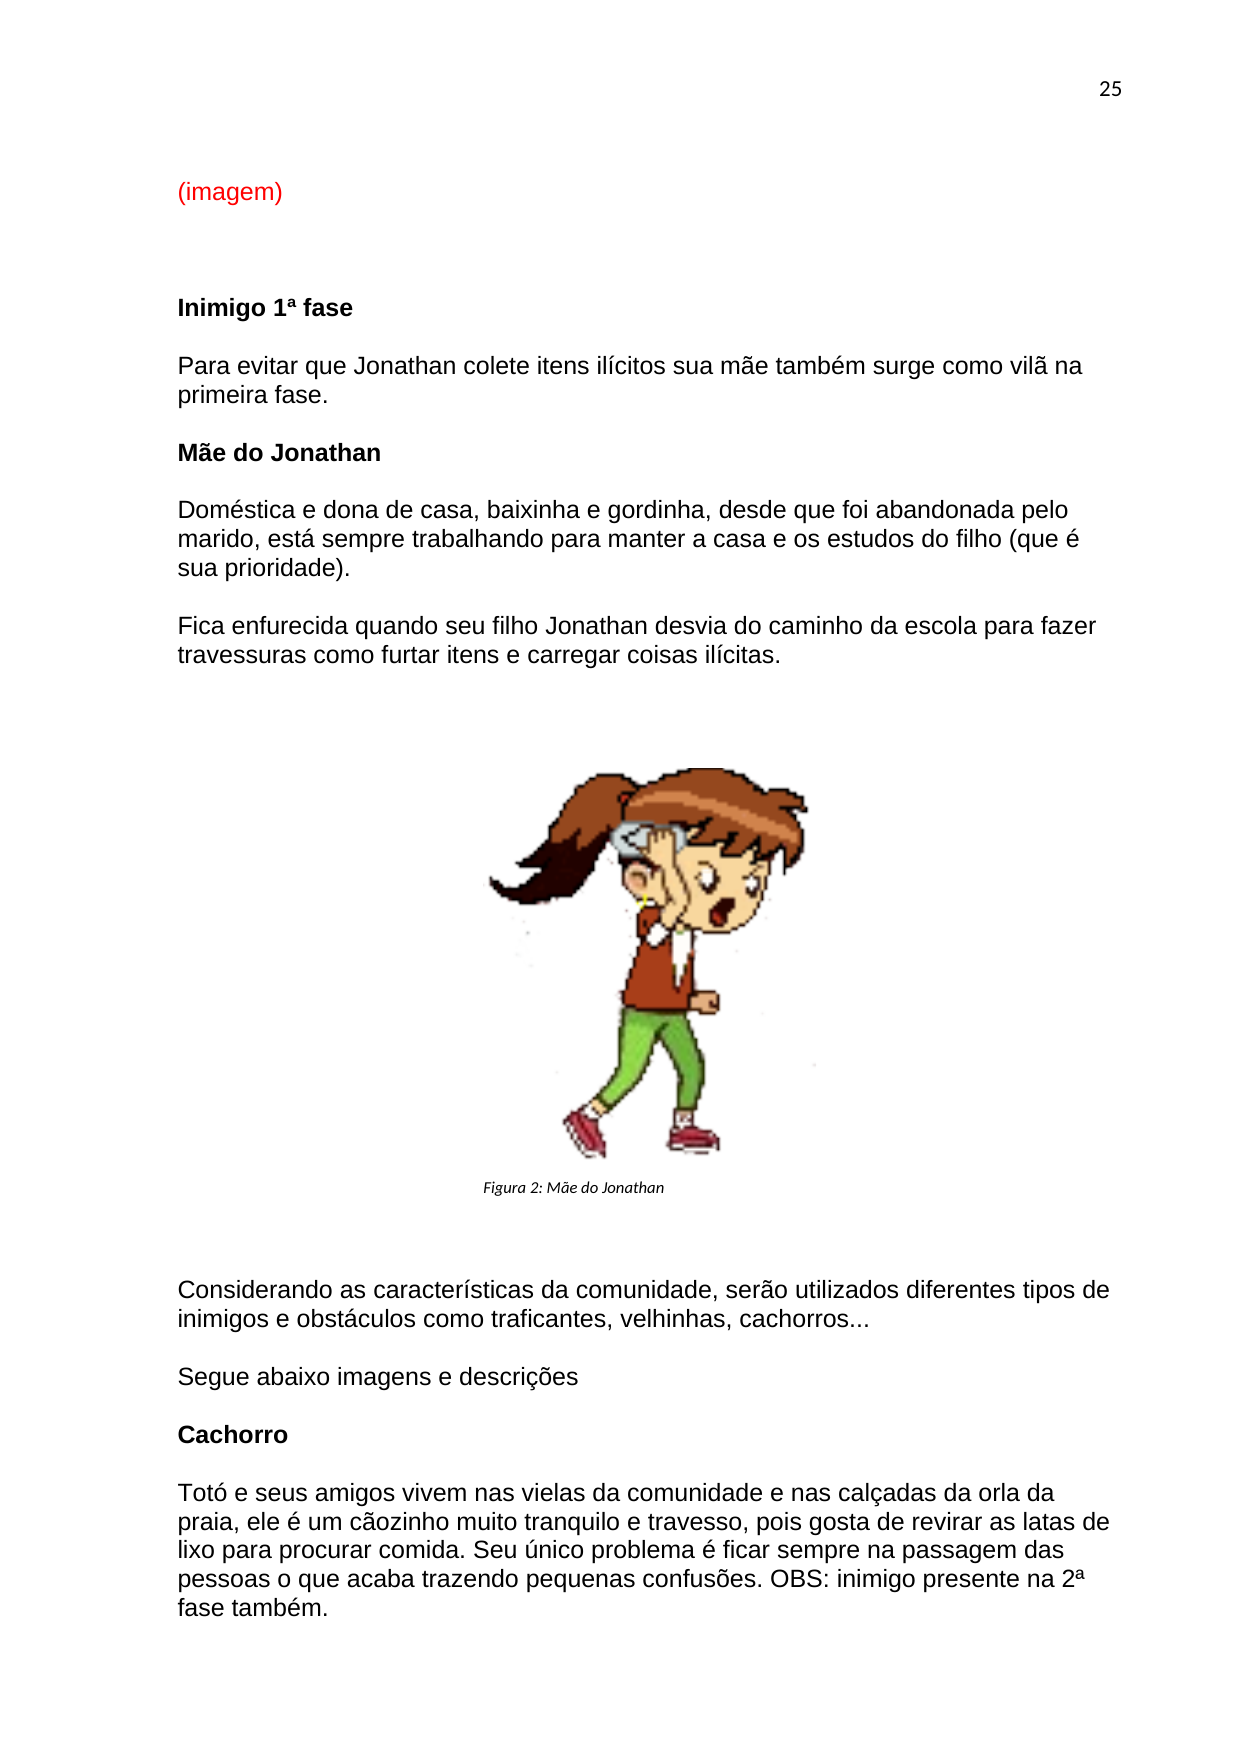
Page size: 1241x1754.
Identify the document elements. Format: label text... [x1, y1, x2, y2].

text Totó e seus amigos vivem nas vielas da comunidade e nas calçadas da orla da praia, ele é um cãozinho muito tranquilo e travesso, pois gosta de revirar as latas de lixo para procurar comida. Seu único problema é ficar sempre na passagem das pessoas o que acaba trazendo pequenas confusões. OBS: inimigo presente na 2ª fase também. [177, 1478, 1122, 1622]
text Doméstica e dona de casa, baixinha e gordinha, desde que foi abandonada pelo marido, está sempre trabalhando para manter a casa e os estudos do filho (que é sua prioridade). [177, 496, 1122, 582]
text Inimigo 1ª fase [177, 293, 1122, 322]
text Considerando as características da comunidade, serão utilizados diferentes tipos de inimigos e obstáculos como traficantes, velhinhas, cachorros... [177, 1275, 1122, 1333]
text Figura 2: Mãe do Jonathan [483, 1171, 816, 1198]
text Segue abaixo imagens e descrições [177, 1362, 1122, 1391]
text Cachorro [177, 1420, 1122, 1449]
text Mãe do Jonathan [177, 438, 1122, 466]
text Fica enfurecida quando seu filho Jonathan desvia do caminho da escola para fazer travessuras como furtar itens e carregar coisas ilícitas. [177, 611, 1122, 668]
text (imagem) [177, 177, 1122, 206]
text Para evitar que Jonathan colete itens ilícitos sua mãe também surge como vilã na primeira fase. [177, 351, 1122, 408]
picture [483, 768, 817, 1171]
